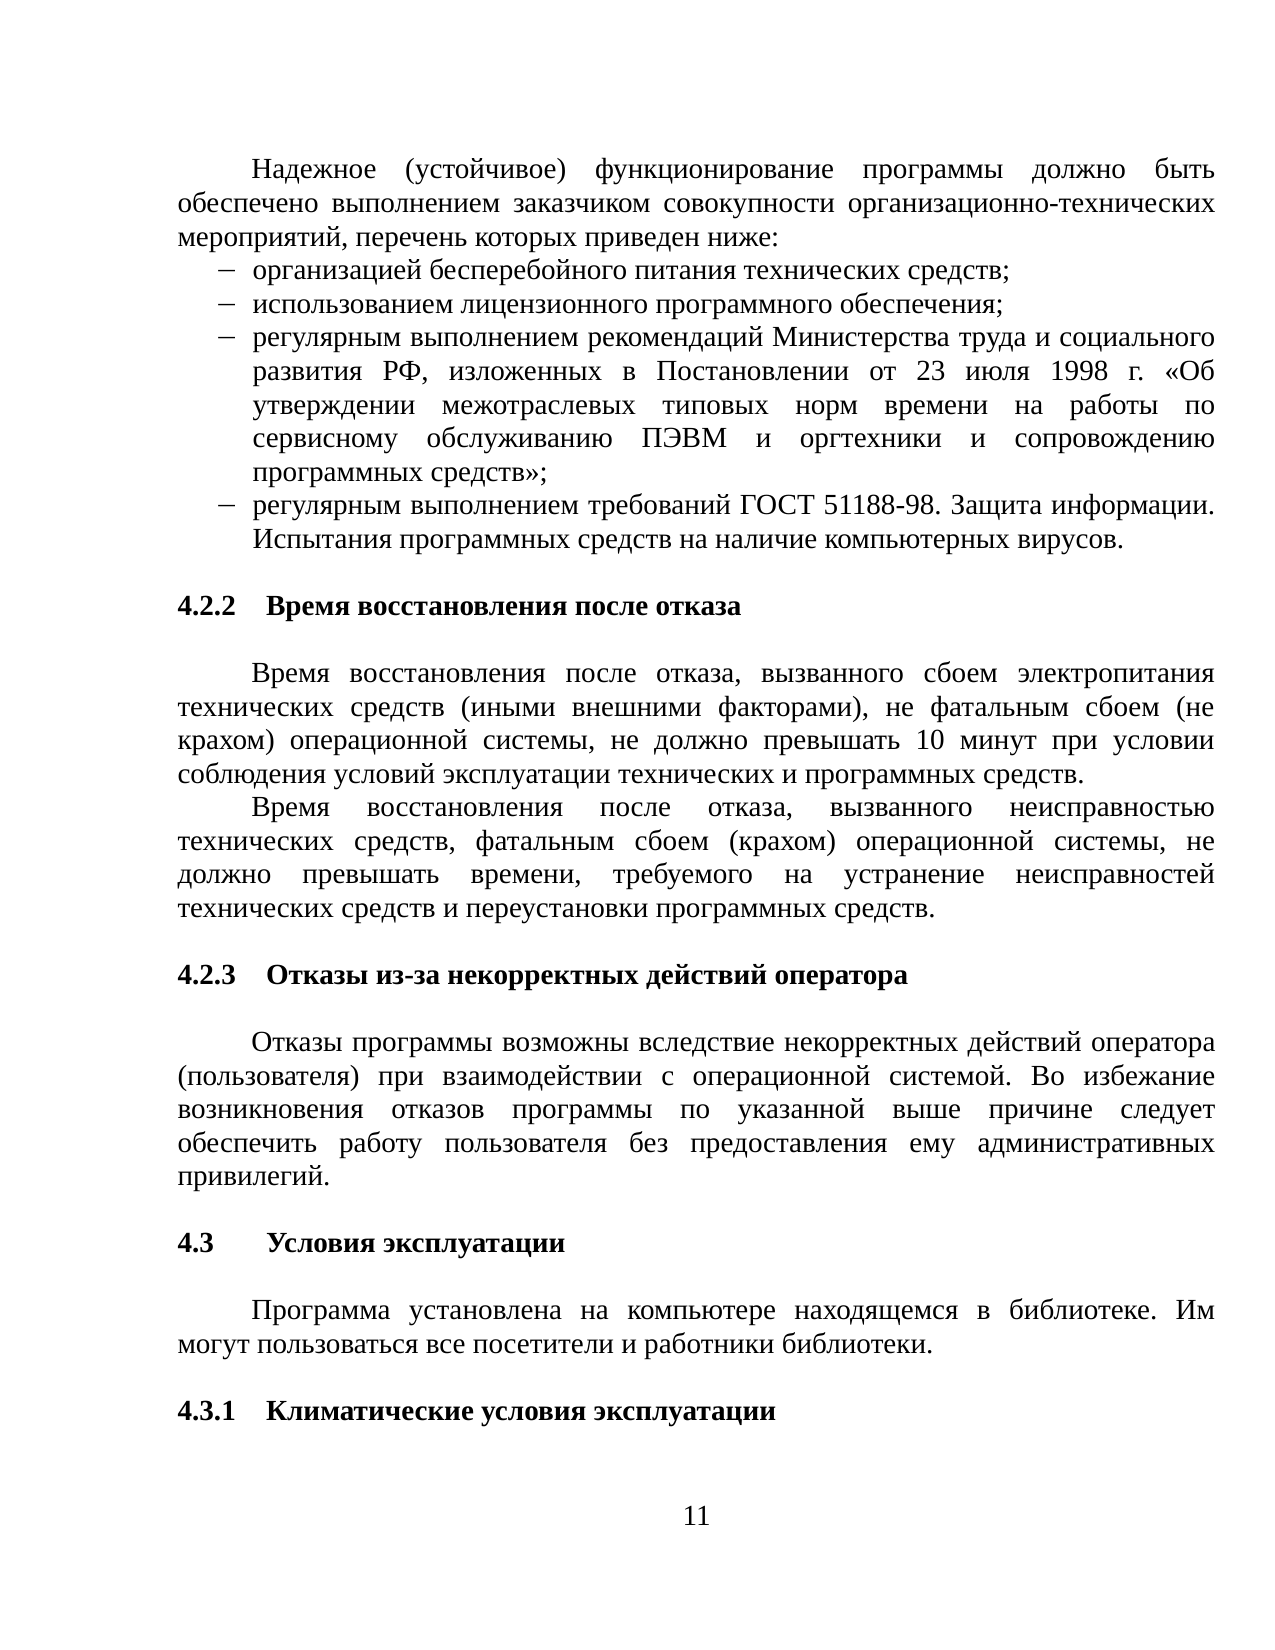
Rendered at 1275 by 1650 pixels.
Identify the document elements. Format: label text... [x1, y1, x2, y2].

subtitle Климатические условия эксплуатации [177, 1393, 1216, 1427]
subtitle Время восстановления после отказа [177, 588, 1216, 622]
list регулярным выполнением требований ГОСТ 51188-98. Защита информации. Испытания программных средств на наличие компьютерных вирусов. [215, 487, 1216, 554]
subtitle Условия эксплуатации [177, 1225, 1216, 1259]
list использованием лицензионного программного обеспечения; [215, 286, 1216, 319]
text Надежное (устойчивое) функционирование программы должно быть обеспечено выполнением заказчиком совокупности организационно-технических мероприятий, перечень которых приведен ниже: [177, 152, 1216, 252]
text Время восстановления после отказа, вызванного сбоем электропитания технических средств (иными внешними факторами), не фатальным сбоем (не крахом) операционной системы, не должно превышать 10 минут при условии соблюдения условий эксплуатации технических и программных средств. [177, 655, 1216, 789]
list регулярным выполнением рекомендаций Министерства труда и социального развития РФ, изложенных в Постановлении от 23 июля 1998 г. «Об утверждении межотраслевых типовых норм времени на работы по сервисному обслуживанию ПЭВМ и оргтехники и сопровождению программных средств»; [215, 319, 1216, 487]
subtitle Отказы из-за некорректных действий оператора [177, 957, 1216, 991]
text Программа установлена на компьютере находящемся в библиотеке. Им могут пользоваться все посетители и работники библиотеки. [177, 1292, 1216, 1359]
text Время восстановления после отказа, вызванного неисправностью технических средств, фатальным сбоем (крахом) операционной системы, не должно превышать времени, требуемого на устранение неисправностей технических средств и переустановки программных средств. [177, 789, 1216, 923]
text Отказы программы возможны вследствие некорректных действий оператора (пользователя) при взаимодействии с операционной системой. Во избежание возникновения отказов программы по указанной выше причине следует обеспечить работу пользователя без предоставления ему административных привилегий. [177, 1024, 1216, 1192]
list организацией бесперебойного питания технических средств; [215, 252, 1216, 286]
